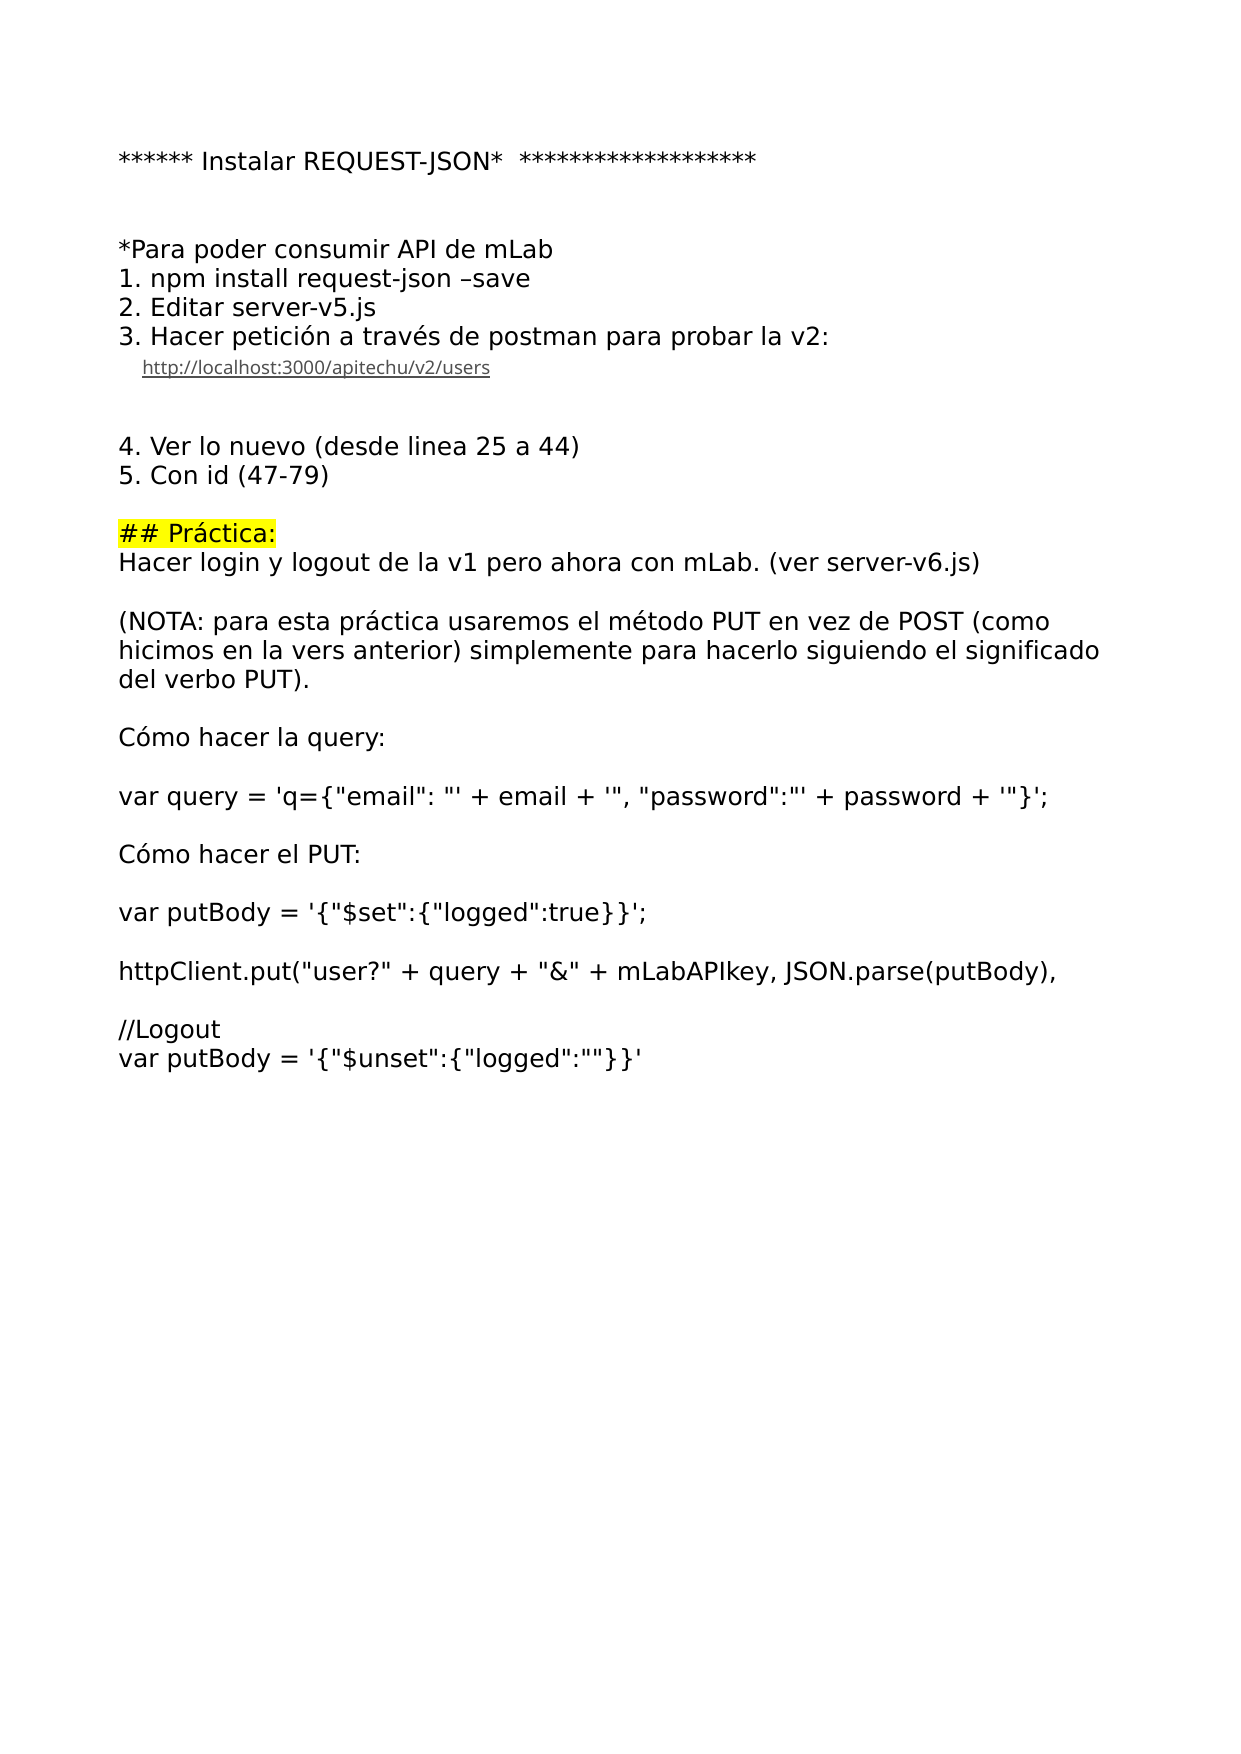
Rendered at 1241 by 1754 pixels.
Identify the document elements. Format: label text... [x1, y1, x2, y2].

text Cómo hacer el PUT: [118, 840, 1122, 869]
text ## Práctica: [118, 519, 1122, 548]
text var putBody = '{"$unset":{"logged":""}}' [118, 1044, 1122, 1073]
text //Logout [118, 1015, 1122, 1044]
text *Para poder consumir API de mLab [118, 235, 1122, 264]
text 3. Hacer petición a través de postman para probar la v2: [118, 322, 1122, 351]
text Cómo hacer la query: [118, 723, 1122, 752]
text (NOTA: para esta práctica usaremos el método PUT en vez de POST (como hicimos en la vers anterior) simplemente para hacerlo siguiendo el significado del verbo PUT). [118, 607, 1122, 694]
text Hacer login y logout de la v1 pero ahora con mLab. (ver server-v6.js) [118, 548, 1122, 577]
text 2. Editar server-v5.js [118, 293, 1122, 322]
text httpClient.put("user?" + query + "&" + mLabAPIkey, JSON.parse(putBody), [118, 957, 1122, 986]
text var query = 'q={"email": "' + email + '", "password":"' + password + '"}'; [118, 782, 1122, 811]
text var putBody = '{"$set":{"logged":true}}'; [118, 898, 1122, 927]
text 1. npm install request-json –save [118, 264, 1122, 293]
text 4. Ver lo nuevo (desde linea 25 a 44) [118, 432, 1122, 461]
text ****** Instalar REQUEST-JSON* ******************* [118, 147, 1122, 176]
text 5. Con id (47-79) [118, 461, 1122, 490]
text http://localhost:3000/apitechu/v2/users [118, 351, 1122, 381]
